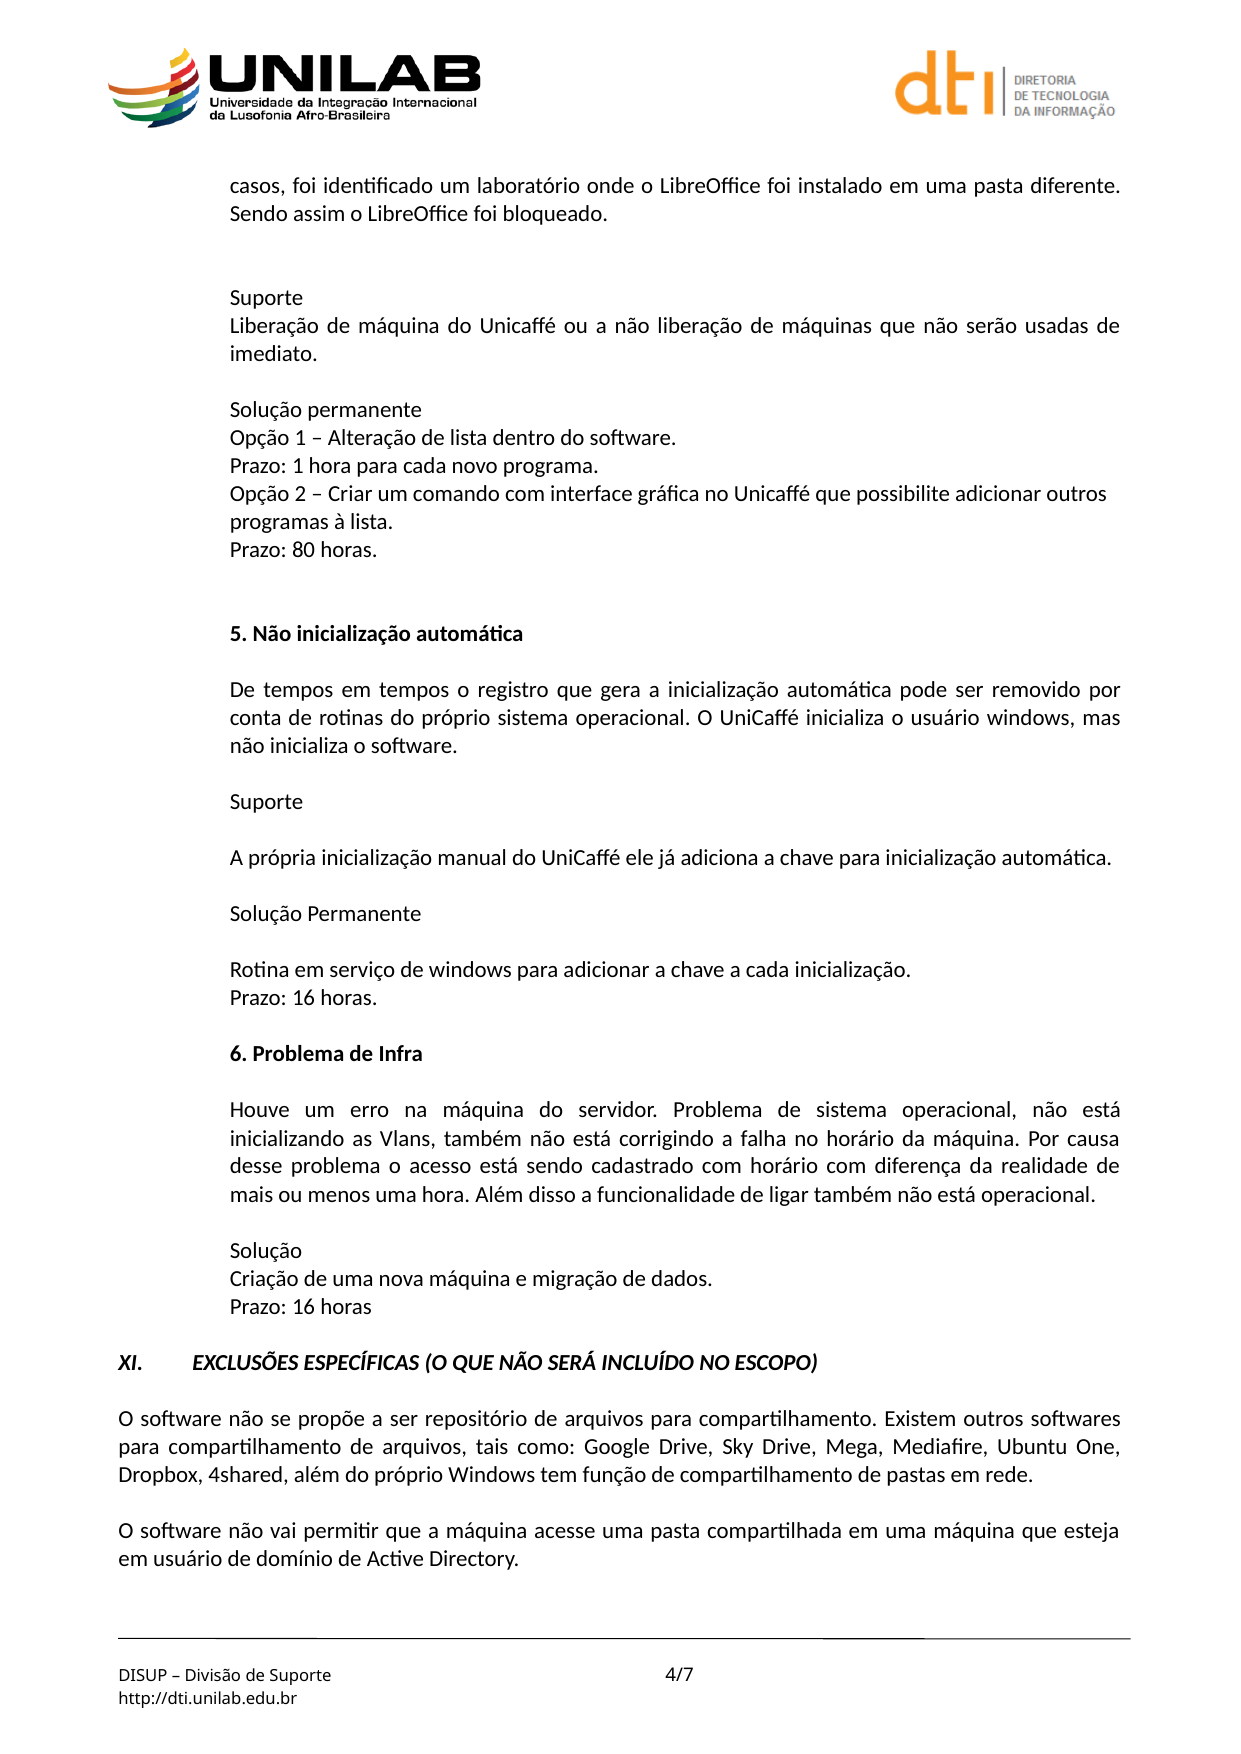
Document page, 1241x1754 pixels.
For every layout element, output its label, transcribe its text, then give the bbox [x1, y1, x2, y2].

text De tempos em tempos o registro que gera a inicialização automática pode ser removido por conta de rotinas do próprio sistema operacional. O UniCaffé inicializa o usuário windows, mas não inicializa o software. [229, 675, 1122, 759]
text Prazo: 80 horas. [229, 535, 1122, 563]
picture [104, 39, 485, 133]
text Liberação de máquina do Unicaffé ou a não liberação de máquinas que não serão usadas de imediato. [229, 311, 1122, 367]
text Houve um erro na máquina do servidor. Problema de sistema operacional, não está inicializando as Vlans, também não está corrigindo a falha no horário da máquina. Por causa desse problema o acesso está sendo cadastrado com horário com diferença da realidade de mais ou menos uma hora. Além disso a funcionalidade de ligar também não está operacional. [229, 1096, 1122, 1208]
text Opção 2 – Criar um comando com interface gráfica no Unicaffé que possibilite adicionar outros programas à lista. [229, 479, 1122, 535]
text O software não se propõe a ser repositório de arquivos para compartilhamento. Existem outros softwares para compartilhamento de arquivos, tais como: Google Drive, Sky Drive, Mega, Mediafire, Ubuntu One, Dropbox, 4shared, além do próprio Windows tem função de compartilhamento de pastas em rede. [118, 1404, 1122, 1488]
text Suporte [229, 283, 1122, 311]
text Solução permanente [229, 395, 1122, 423]
picture [895, 39, 1123, 128]
text Solução Permanente [229, 899, 1122, 927]
text A própria inicialização manual do UniCaffé ele já adiciona a chave para inicialização automática. [229, 843, 1122, 871]
text Solução [229, 1236, 1122, 1264]
text Prazo: 1 hora para cada novo programa. [229, 451, 1122, 479]
text 6. Problema de Infra [229, 1039, 1122, 1068]
text Criação de uma nova máquina e migração de dados. [229, 1264, 1122, 1292]
list EXCLUSÕES ESPECÍFICAS (O QUE NÃO SERÁ INCLUÍDO NO ESCOPO) [118, 1348, 1122, 1376]
text Prazo: 16 horas [229, 1292, 1122, 1320]
text Prazo: 16 horas. [229, 983, 1122, 1012]
text Opção 1 – Alteração de lista dentro do software. [229, 423, 1122, 451]
text casos, foi identificado um laboratório onde o LibreOffice foi instalado em uma pasta diferente. Sendo assim o LibreOffice foi bloqueado. [229, 171, 1122, 227]
text Suporte [229, 787, 1122, 815]
text 5. Não inicialização automática [229, 619, 1122, 647]
text Rotina em serviço de windows para adicionar a chave a cada inicialização. [229, 927, 1122, 983]
text O software não vai permitir que a máquina acesse uma pasta compartilhada em uma máquina que esteja em usuário de domínio de Active Directory. [118, 1516, 1122, 1572]
